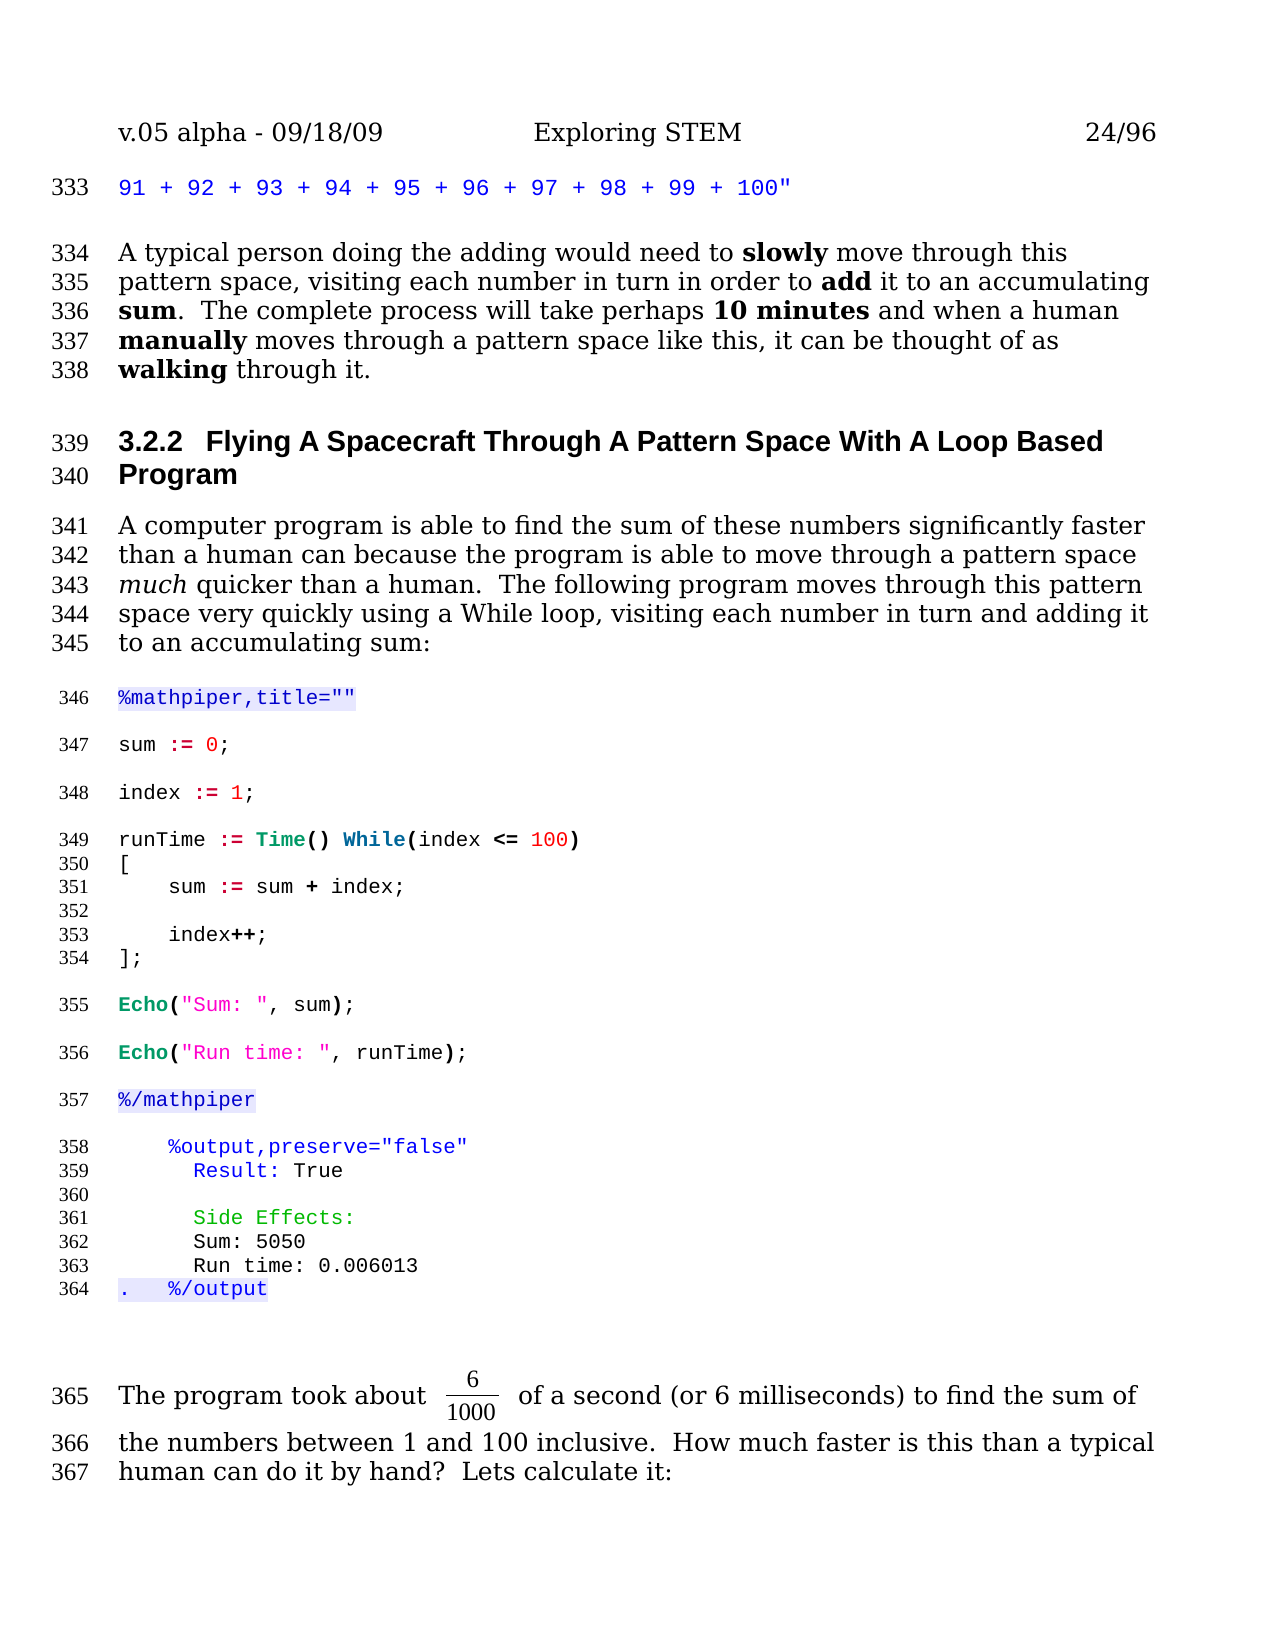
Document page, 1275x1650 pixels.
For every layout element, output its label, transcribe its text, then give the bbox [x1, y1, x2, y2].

text Sum: 5050 [118, 1231, 1157, 1254]
text index := 1; [118, 782, 1157, 805]
text [ [118, 853, 1157, 876]
text sum := sum + index; [118, 876, 1157, 900]
text %/mathpiper [118, 1089, 1157, 1113]
text index++; [118, 923, 1157, 947]
text The program took aboutof a second (or 6 milliseconds) to find the sum of the numbers between 1 and 100 inclusive. How much faster is this than a typical human can do it by hand? Lets calculate it: [118, 1364, 1157, 1486]
text sum := 0; [118, 734, 1157, 758]
text Echo("Run time: ", runTime); [118, 1042, 1157, 1065]
text Side Effects: [118, 1207, 1157, 1231]
text A computer program is able to find the sum of these numbers significantly faster than a human can because the program is able to move through a pattern space much quicker than a human. The following program moves through this pattern space very quickly using a While loop, visiting each number in turn and adding it to an accumulating sum: [118, 512, 1157, 657]
text A typical person doing the adding would need to slowly move through this pattern space, visiting each number in turn in order to add it to an accumulating sum. The complete process will take perhaps 10 minutes and when a human manually moves through a pattern space like this, it can be thought of as walking through it. [118, 238, 1157, 384]
text Run time: 0.006013 [118, 1254, 1157, 1278]
text ]; [118, 947, 1157, 971]
subtitle Flying A Spacecraft Through A Pattern Space With A Loop Based Program [118, 423, 1157, 491]
text runTime := Time() While(index <= 100) [118, 829, 1157, 853]
text %output,preserve="false" [118, 1136, 1157, 1160]
text 91 + 92 + 93 + 94 + 95 + 96 + 97 + 98 + 99 + 100" [118, 177, 1157, 203]
text %mathpiper,title="" [118, 687, 1157, 711]
text Result: True [118, 1160, 1157, 1184]
text Echo("Sum: ", sum); [118, 994, 1157, 1018]
text . %/output [118, 1278, 1157, 1302]
